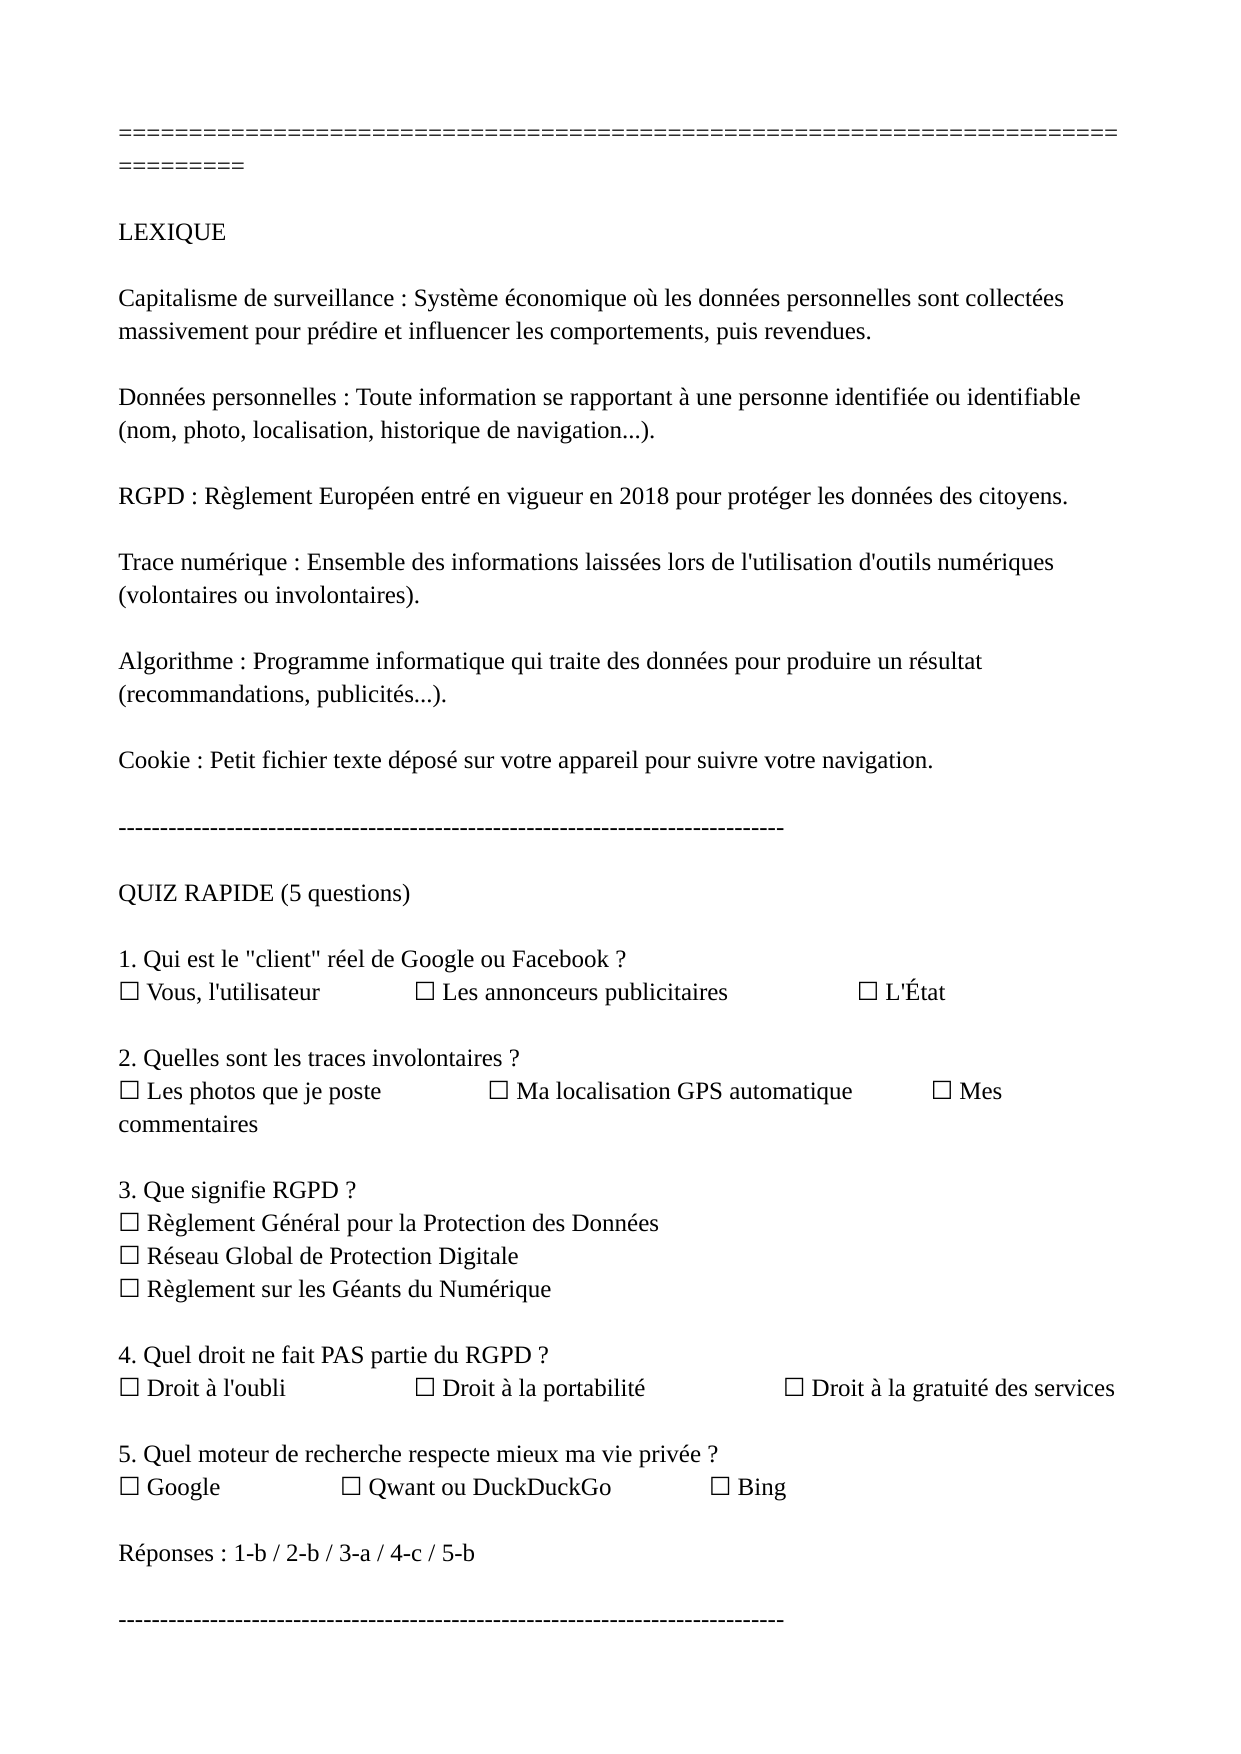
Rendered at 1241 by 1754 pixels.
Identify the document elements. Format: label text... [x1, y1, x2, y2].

text ☐ Google ☐ Qwant ou DuckDuckGo ☐ Bing [118, 1472, 1122, 1501]
text 2. Quelles sont les traces involontaires ? [118, 1043, 1122, 1071]
text Trace numérique : Ensemble des informations laissées lors de l'utilisation d'outils numériques (volontaires ou involontaires). [118, 547, 1122, 609]
text ☐ Règlement sur les Géants du Numérique [118, 1274, 1122, 1303]
text Capitalisme de surveillance : Système économique où les données personnelles sont collectées massivement pour prédire et influencer les comportements, puis revendues. [118, 283, 1122, 345]
text Algorithme : Programme informatique qui traite des données pour produire un résultat (recommandations, publicités...). [118, 646, 1122, 708]
text 4. Quel droit ne fait PAS partie du RGPD ? [118, 1340, 1122, 1369]
text 5. Quel moteur de recherche respecte mieux ma vie privée ? [118, 1439, 1122, 1468]
text -------------------------------------------------------------------------------- [118, 1604, 1122, 1633]
text QUIZ RAPIDE (5 questions) [118, 878, 1122, 906]
text ☐ Réseau Global de Protection Digitale [118, 1241, 1122, 1269]
text RGPD : Règlement Européen entré en vigueur en 2018 pour protéger les données des citoyens. [118, 481, 1122, 510]
text ☐ Vous, l'utilisateur ☐ Les annonceurs publicitaires ☐ L'État [118, 977, 1122, 1005]
text ☐ Règlement Général pour la Protection des Données [118, 1208, 1122, 1237]
text Cookie : Petit fichier texte déposé sur votre appareil pour suivre votre navigation. [118, 746, 1122, 774]
text ☐ Les photos que je poste ☐ Ma localisation GPS automatique ☐ Mes commentaires [118, 1076, 1122, 1137]
text -------------------------------------------------------------------------------- [118, 812, 1122, 840]
text LEXIQUE [118, 217, 1122, 246]
text ☐ Droit à l'oubli ☐ Droit à la portabilité ☐ Droit à la gratuité des services [118, 1373, 1122, 1402]
text 3. Que signifie RGPD ? [118, 1175, 1122, 1203]
text Réponses : 1-b / 2-b / 3-a / 4-c / 5-b [118, 1538, 1122, 1567]
text Données personnelles : Toute information se rapportant à une personne identifiée ou identifiable (nom, photo, localisation, historique de navigation...). [118, 382, 1122, 444]
text ================================================================================ [118, 118, 1122, 180]
text 1. Qui est le "client" réel de Google ou Facebook ? [118, 944, 1122, 972]
